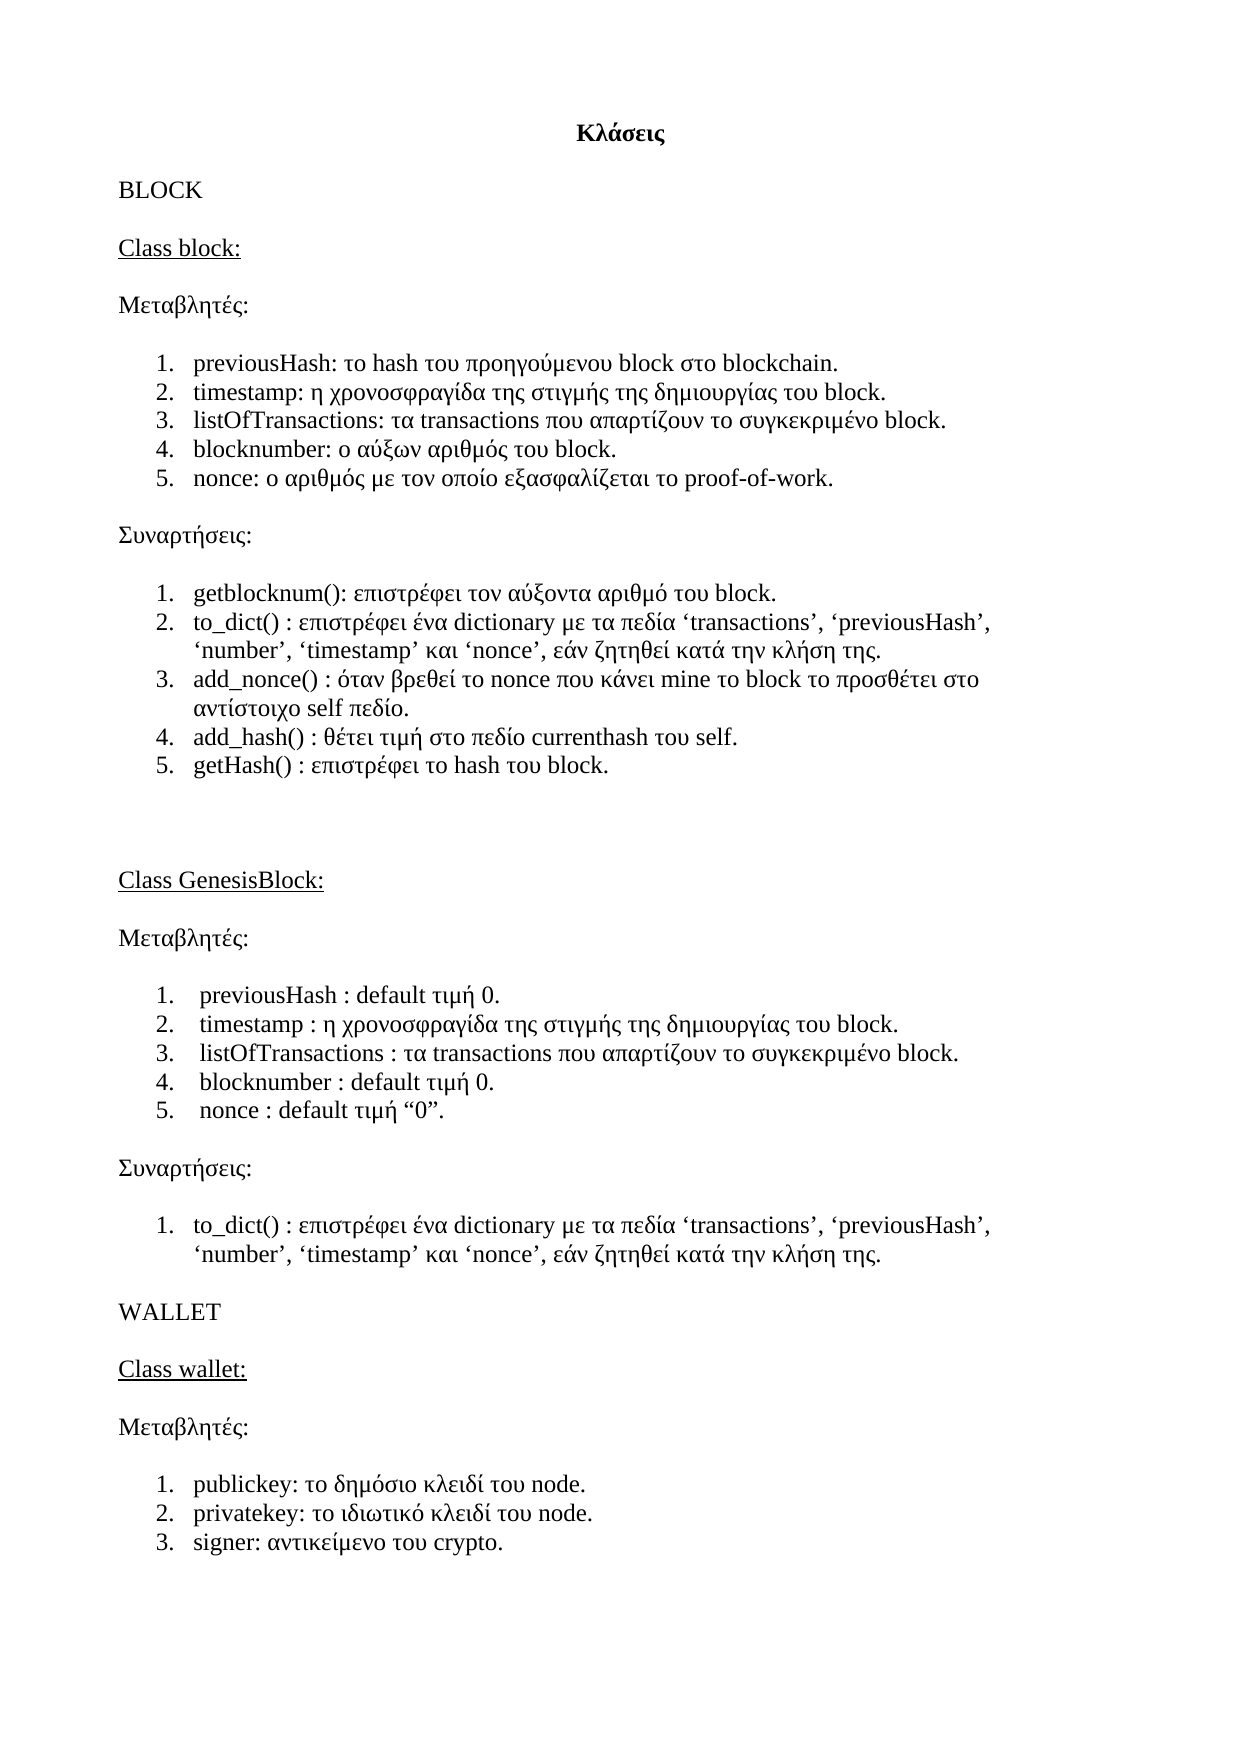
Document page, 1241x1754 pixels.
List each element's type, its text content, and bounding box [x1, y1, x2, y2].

text Class block: [118, 233, 1122, 262]
list add_hash() : θέτει τιμή στο πεδίο currenthash του self. [156, 722, 1122, 751]
list to_dict() : επιστρέφει ένα dictionary με τα πεδία ‘transactions’, ‘previousHash’, [156, 607, 1122, 636]
text Συναρτήσεις: [118, 1153, 1122, 1182]
list signer: αντικείμενο του crypto. [156, 1527, 1122, 1556]
list publickey: το δημόσιο κλειδί του node. [156, 1469, 1122, 1498]
list previousHash : default τιμή 0. [156, 981, 1122, 1009]
text BLOCK [118, 176, 1122, 204]
text ‘number’, ‘timestamp’ και ‘nonce’, εάν ζητηθεί κατά την κλήση της. [193, 1239, 1122, 1268]
list getHash() : επιστρέφει το hash του block. [156, 751, 1122, 779]
list timestamp : η χρονοσφραγίδα της στιγμής της δημιουργίας του block. [156, 1009, 1122, 1038]
list blocknumber: ο αύξων αριθμός του block. [156, 434, 1122, 463]
list timestamp: η χρονοσφραγίδα της στιγμής της δημιουργίας του block. [156, 377, 1122, 406]
text Class wallet: [118, 1354, 1122, 1383]
text αντίστοιχο self πεδίο. [193, 693, 1122, 722]
list blocknumber : default τιμή 0. [156, 1067, 1122, 1096]
list to_dict() : επιστρέφει ένα dictionary με τα πεδία ‘transactions’, ‘previousHash’, [156, 1211, 1122, 1239]
list add_nonce() : όταν βρεθεί το nonce που κάνει mine το block το προσθέτει στο [156, 664, 1122, 693]
list listOfTransactions : τα transactions που απαρτίζουν το συγκεκριμένο block. [156, 1038, 1122, 1067]
list getblocknum(): επιστρέφει τον αύξοντα αριθμό του block. [156, 578, 1122, 607]
text ‘number’, ‘timestamp’ και ‘nonce’, εάν ζητηθεί κατά την κλήση της. [193, 636, 1122, 664]
text Συναρτήσεις: [118, 521, 1122, 549]
list listOfTransactions: τα transactions που απαρτίζουν το συγκεκριμένο block. [156, 406, 1122, 434]
text Μεταβλητές: [118, 923, 1122, 952]
text Μεταβλητές: [118, 1412, 1122, 1441]
text WALLET [118, 1297, 1122, 1326]
text Κλάσεις [118, 118, 1122, 147]
list privatekey: το ιδιωτικό κλειδί του node. [156, 1498, 1122, 1527]
text Class GenesisBlock: [118, 866, 1122, 894]
list previousHash: το hash του προηγούμενου block στο blockchain. [156, 348, 1122, 377]
list nonce : default τιμή “0”. [156, 1096, 1122, 1124]
list nonce: ο αριθμός με τον οποίο εξασφαλίζεται το proof-of-work. [156, 463, 1122, 492]
text Μεταβλητές: [118, 291, 1122, 319]
